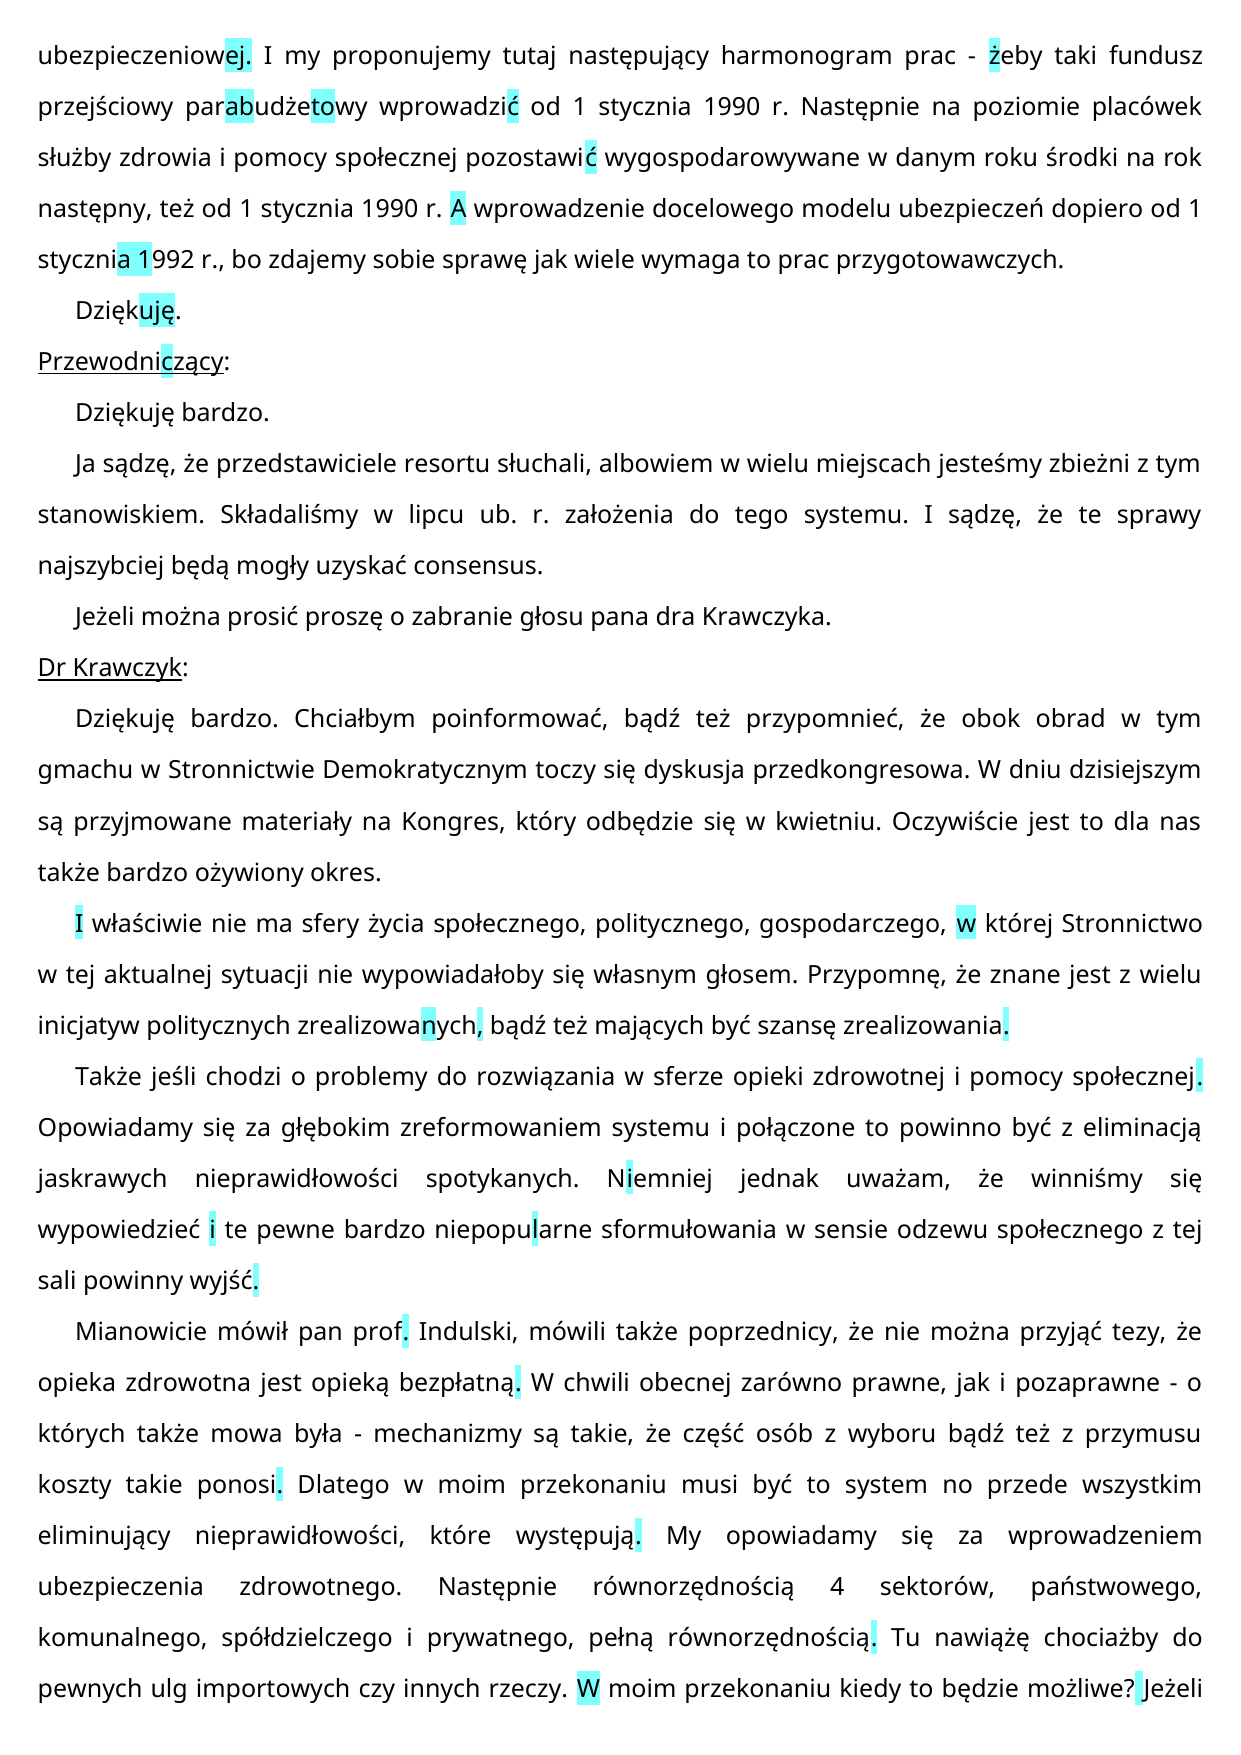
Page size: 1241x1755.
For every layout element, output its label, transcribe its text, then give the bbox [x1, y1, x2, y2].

text Jeżeli można prosić proszę o zabranie głosu pana dra Krawczyka. [37, 599, 1203, 633]
text Dziękuję bardzo. [37, 395, 1203, 429]
text ubezpieczeniowej. I my proponujemy tutaj następujący harmonogram prac - żeby taki fundusz przejściowy parabudżetowy wprowadzić od 1 stycznia 1990 r. Następnie na poziomie placówek służby zdrowia i pomocy społecznej pozostawić wygospodarowywane w danym roku środki na rok następny, też od 1 stycznia 1990 r. A wprowadzenie docelowego modelu ubezpieczeń dopiero od 1 stycznia 1992 r., bo zdajemy sobie sprawę jak wiele wymaga to prac przygotowawczych. [37, 37, 1203, 276]
text Dr Krawczyk: [37, 650, 1203, 684]
text I właściwie nie ma sfery życia społecznego, politycznego, gospodarczego, w której Stronnictwo w tej aktualnej sytuacji nie wypowiadałoby się własnym głosem. Przypomnę, że znane jest z wielu inicjatyw politycznych zrealizowanych, bądź też mających być szansę zrealizowania. [37, 905, 1203, 1041]
text Także jeśli chodzi o problemy do rozwiązania w sferze opieki zdrowotnej i pomocy społecznej. Opowiadamy się za głębokim zreformowaniem systemu i połączone to powinno być z eliminacją jaskrawych nieprawidłowości spotykanych. Niemniej jednak uważam, że winniśmy się wypowiedzieć i te pewne bardzo niepopularne sformułowania w sensie odzewu społecznego z tej sali powinny wyjść. [37, 1058, 1203, 1297]
text Dziękuję. [37, 293, 1203, 327]
text Dziękuję bardzo. Chciałbym poinformować, bądź też przypomnieć, że obok obrad w tym gmachu w Stronnictwie Demokratycznym toczy się dyskusja przedkongresowa. W dniu dzisiejszym są przyjmowane materiały na Kongres, który odbędzie się w kwietniu. Oczywiście jest to dla nas także bardzo ożywiony okres. [37, 701, 1203, 888]
text Ja sądzę, że przedstawiciele resortu słuchali, albowiem w wielu miejscach jesteśmy zbieżni z tym stanowiskiem. Składaliśmy w lipcu ub. r. założenia do tego systemu. I sądzę, że te sprawy najszybciej będą mogły uzyskać consensus. [37, 446, 1203, 582]
text Mianowicie mówił pan prof. Indulski, mówili także poprzednicy, że nie można przyjąć tezy, że opieka zdrowotna jest opieką bezpłatną. W chwili obecnej zarówno prawne, jak i pozaprawne - o których także mowa była - mechanizmy są takie, że część osób z wyboru bądź też z przymusu koszty takie ponosi. Dlatego w moim przekonaniu musi być to system no przede wszystkim eliminujący nieprawidłowości, które występują. My opowiadamy się za wprowadzeniem ubezpieczenia zdrowotnego. Następnie równorzędnością 4 sektorów, państwowego, komunalnego, spółdzielczego i prywatnego, pełną równorzędnością. Tu nawiążę chociażby do pewnych ulg importowych czy innych rzeczy. W moim przekonaniu kiedy to będzie możliwe? Jeżeli [37, 1313, 1203, 1705]
text Przewodniczący: [37, 344, 1203, 378]
